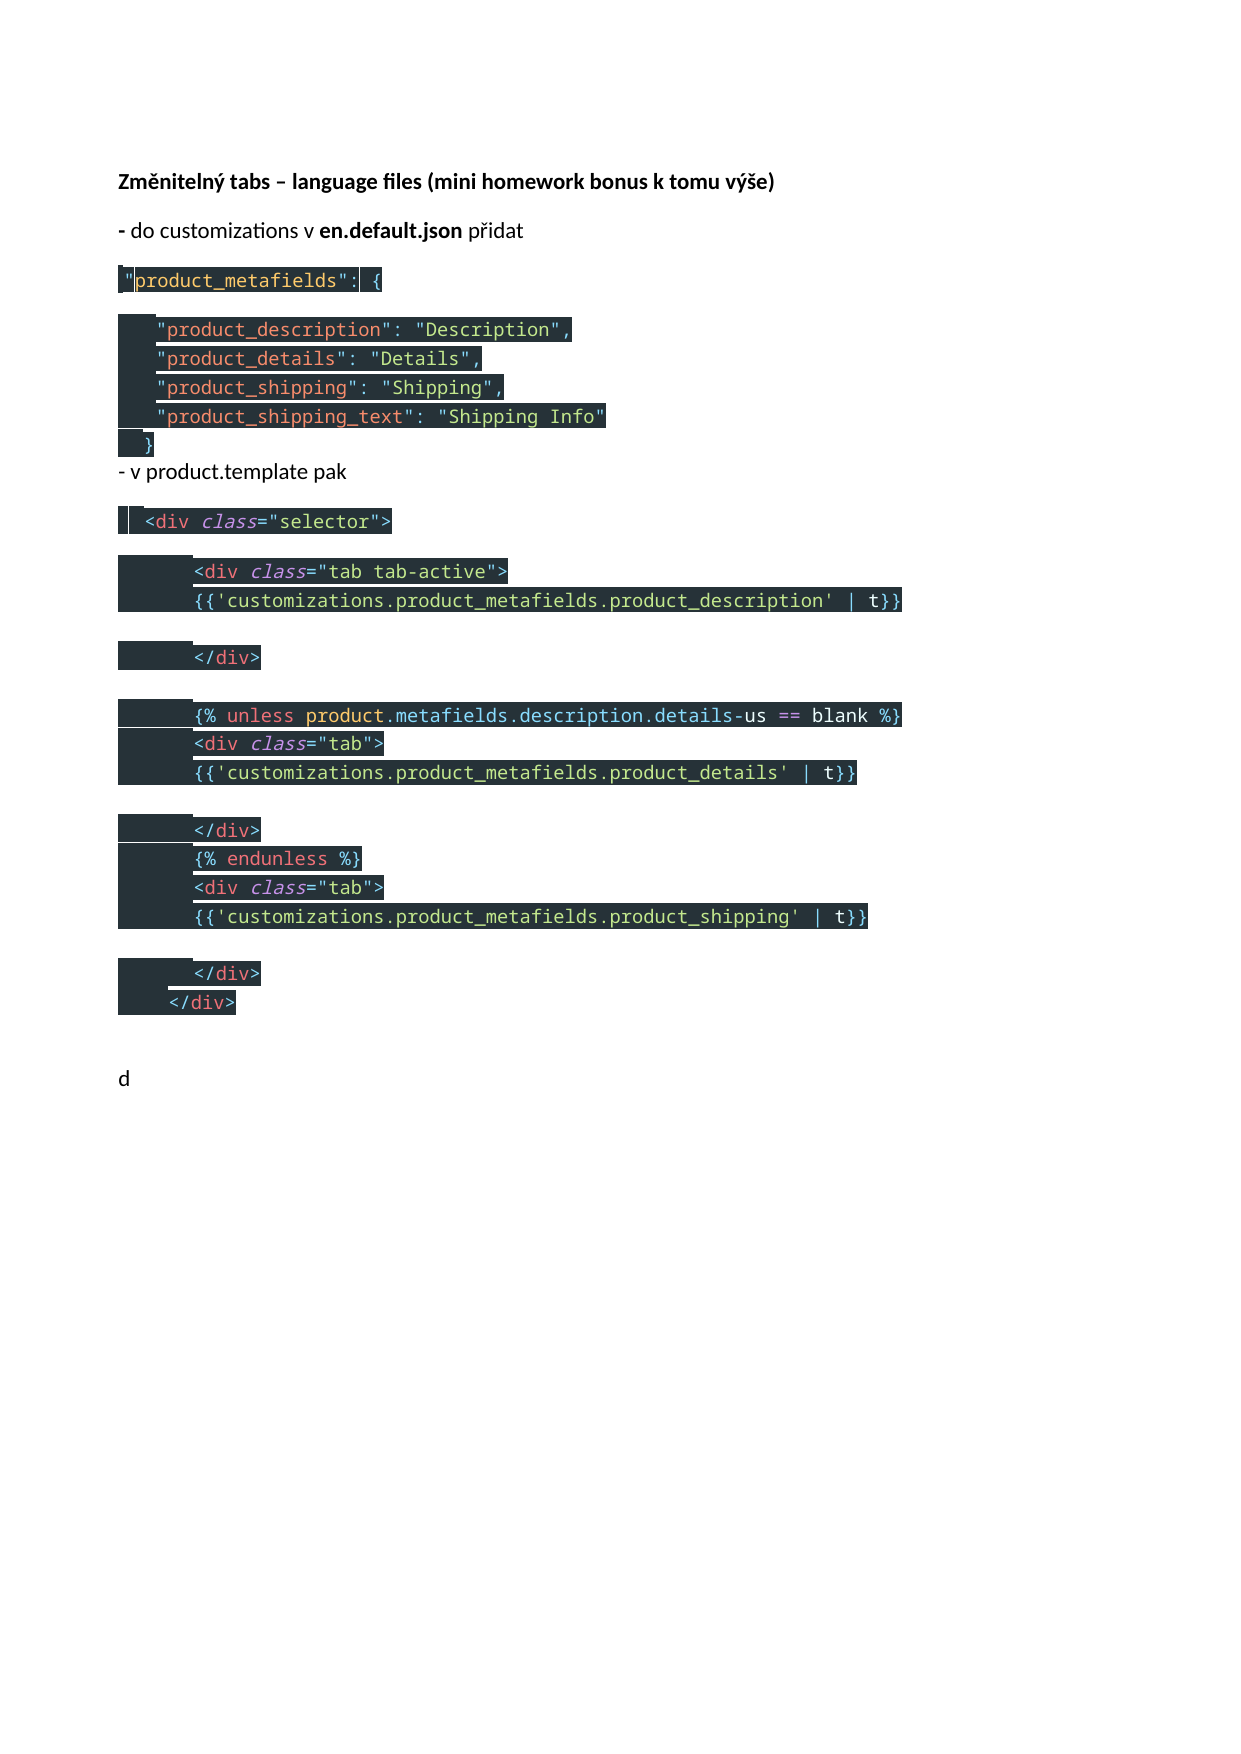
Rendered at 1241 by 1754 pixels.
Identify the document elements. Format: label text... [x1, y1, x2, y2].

text <div class="selector"> [118, 506, 1122, 534]
text <div class="tab tab-active"> [118, 555, 1122, 584]
text {{'customizations.product_metafields.product_details' | t}} [118, 756, 1122, 785]
text d [118, 1064, 1122, 1092]
text "product_shipping_text": "Shipping Info" [118, 400, 1122, 428]
text </div> [118, 814, 1122, 842]
text "product_details": "Details", [118, 342, 1122, 371]
text <div class="tab"> [118, 727, 1122, 756]
text "product_description": "Description", [118, 313, 1122, 342]
text </div> [118, 641, 1122, 670]
text "product_shipping": "Shipping", [118, 371, 1122, 400]
text } [118, 428, 1122, 457]
text {% endunless %} [118, 842, 1122, 871]
text "product_metafields": { [118, 265, 1122, 293]
text <div class="tab"> [118, 871, 1122, 900]
text - v product.template pak [118, 457, 1122, 485]
text {{'customizations.product_metafields.product_shipping' | t}} [118, 900, 1122, 929]
text - do customizations v en.default.json přidat [118, 216, 1122, 244]
text {{'customizations.product_metafields.product_description' | t}} [118, 584, 1122, 612]
text Změnitelný tabs – language files (mini homework bonus k tomu výše) [118, 167, 1122, 195]
text </div> [118, 986, 1122, 1015]
text {% unless product.metafields.description.details-us == blank %} [118, 699, 1122, 727]
text </div> [118, 957, 1122, 986]
